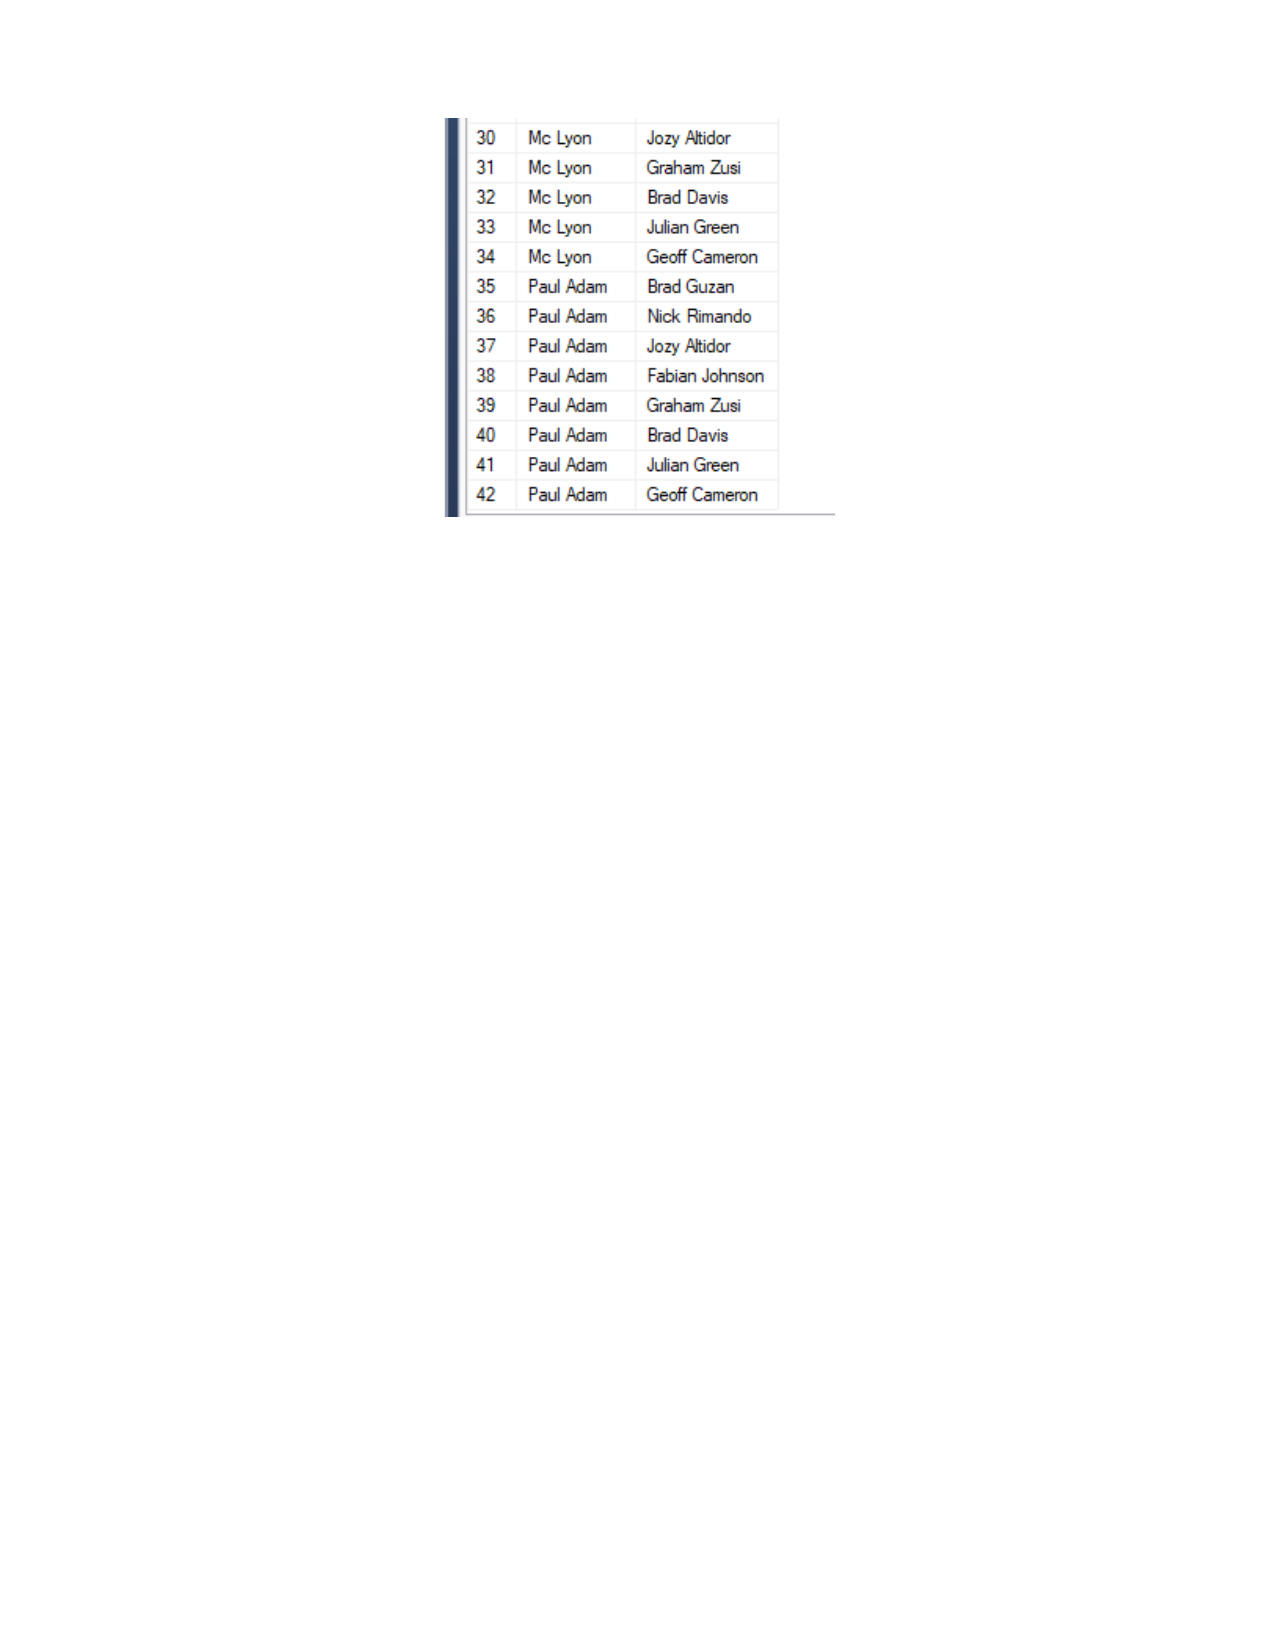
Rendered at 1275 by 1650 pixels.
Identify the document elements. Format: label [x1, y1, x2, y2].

picture [439, 118, 836, 517]
